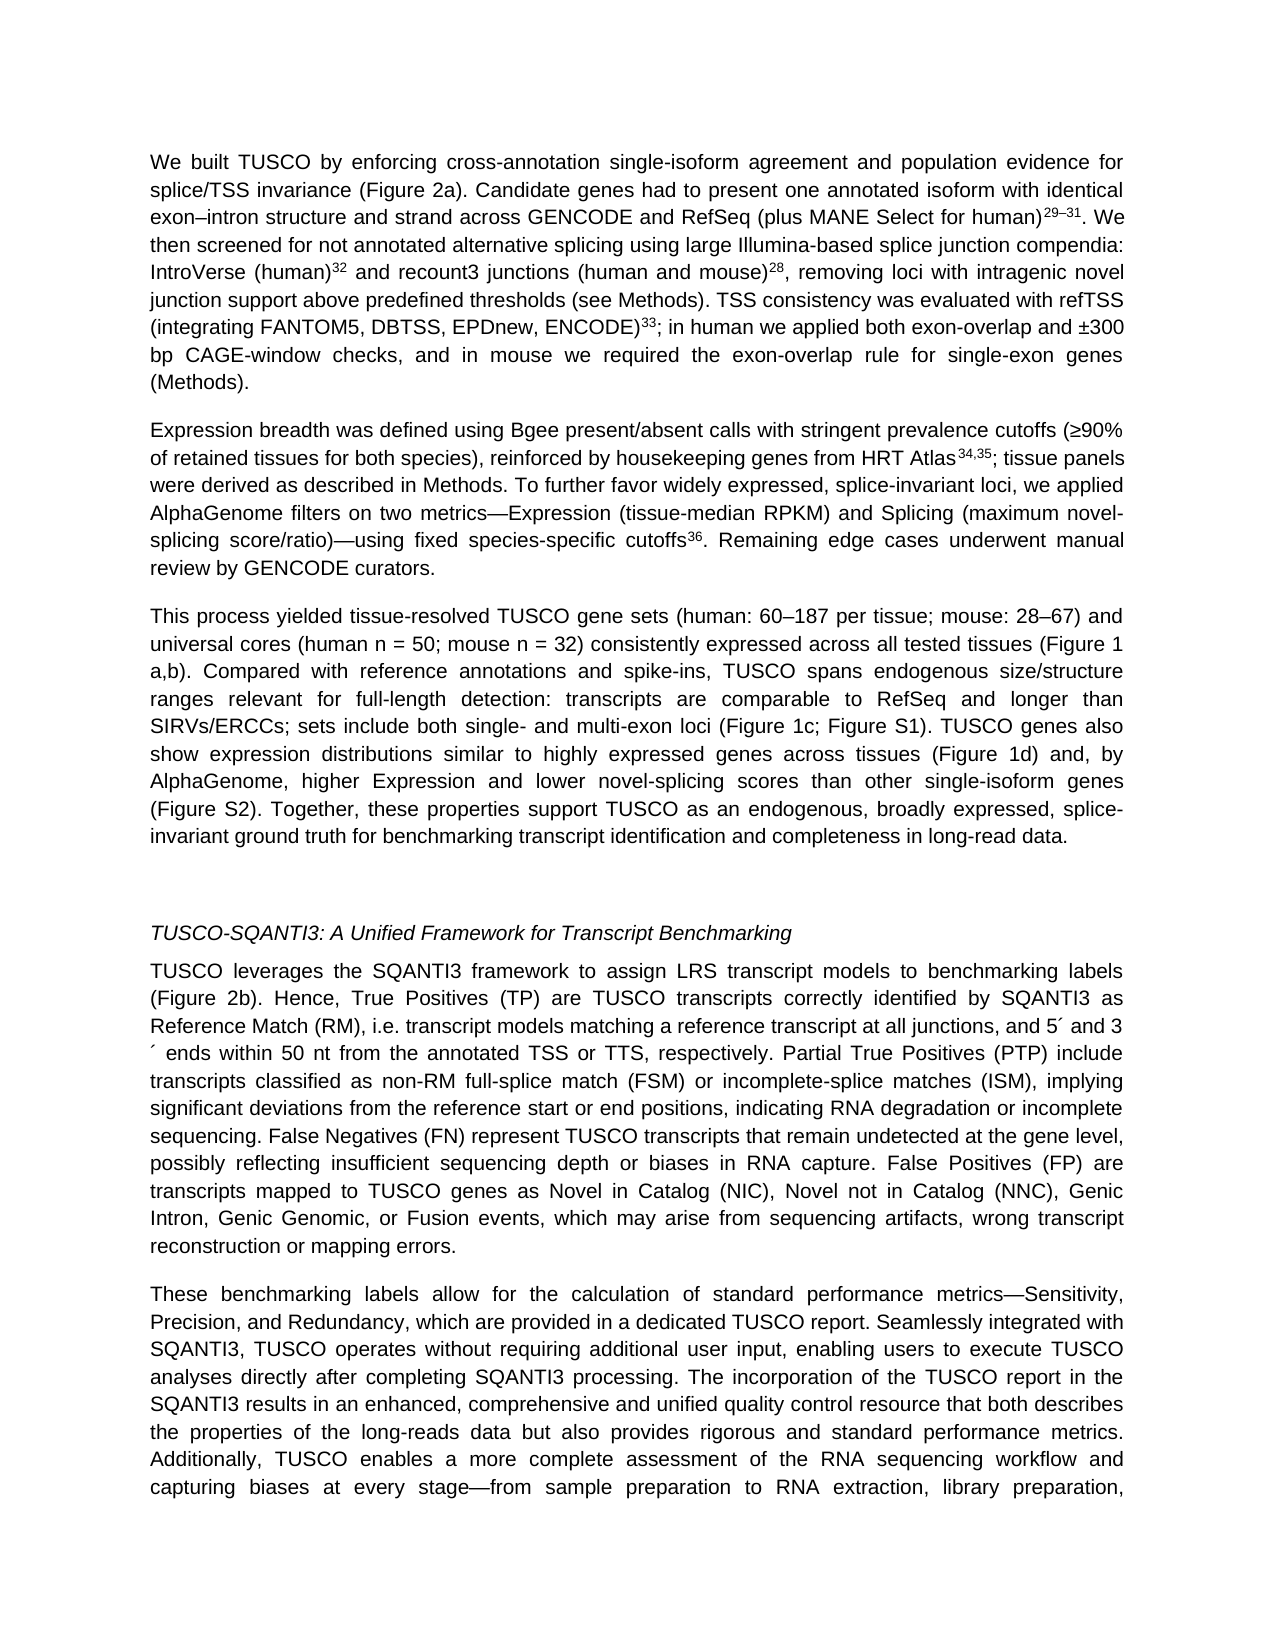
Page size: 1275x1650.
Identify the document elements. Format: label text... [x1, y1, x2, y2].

text TUSCO leverages the SQANTI3 framework to assign LRS transcript models to benchmarking labels (Figure 2b). Hence, True Positives (TP) are TUSCO transcripts correctly identified by SQANTI3 as Reference Match (RM), i.e. transcript models matching a reference transcript at all junctions, and 5´ and 3´ ends within 50 nt from the annotated TSS or TTS, respectively. Partial True Positives (PTP) include transcripts classified as non-RM full-splice match (FSM) or incomplete-splice matches (ISM), implying significant deviations from the reference start or end positions, indicating RNA degradation or incomplete sequencing. False Negatives (FN) represent TUSCO transcripts that remain undetected at the gene level, possibly reflecting insufficient sequencing depth or biases in RNA capture. False Positives (FP) are transcripts mapped to TUSCO genes as Novel in Catalog (NIC), Novel not in Catalog (NNC), Genic Intron, Genic Genomic, or Fusion events, which may arise from sequencing artifacts, wrong transcript reconstruction or mapping errors. [150, 959, 1125, 1258]
text We built TUSCO by enforcing cross-annotation single-isoform agreement and population evidence for splice/TSS invariance (Figure 2a). Candidate genes had to present one annotated isoform with identical exon–intron structure and strand across GENCODE and RefSeq (plus MANE Select for human)29–31. We then screened for not annotated alternative splicing using large Illumina-based splice junction compendia: IntroVerse (human)32 and recount3 junctions (human and mouse)28, removing loci with intragenic novel junction support above predefined thresholds (see Methods). TSS consistency was evaluated with refTSS (integrating FANTOM5, DBTSS, EPDnew, ENCODE)33; in human we applied both exon-overlap and ±300 bp CAGE-window checks, and in mouse we required the exon-overlap rule for single-exon genes (Methods). [150, 150, 1125, 394]
text TUSCO-SQANTI3: A Unified Framework for Transcript Benchmarking [150, 921, 1125, 945]
text These benchmarking labels allow for the calculation of standard performance metrics—Sensitivity, Precision, and Redundancy, which are provided in a dedicated TUSCO report. Seamlessly integrated with SQANTI3, TUSCO operates without requiring additional user input, enabling users to execute TUSCO analyses directly after completing SQANTI3 processing. The incorporation of the TUSCO report in the SQANTI3 results in an enhanced, comprehensive and unified quality control resource that both describes the properties of the long-reads data but also provides rigorous and standard performance metrics. Additionally, TUSCO enables a more complete assessment of the RNA sequencing workflow and capturing biases at every stage—from sample preparation to RNA extraction, library preparation, [150, 1282, 1125, 1498]
text Expression breadth was defined using Bgee present/absent calls with stringent prevalence cutoffs (≥90% of retained tissues for both species), reinforced by housekeeping genes from HRT Atlas34,35; tissue panels were derived as described in Methods. To further favor widely expressed, splice-invariant loci, we applied AlphaGenome filters on two metrics—Expression (tissue-median RPKM) and Splicing (maximum novel-splicing score/ratio)—using fixed species-specific cutoffs36. Remaining edge cases underwent manual review by GENCODE curators. [150, 418, 1125, 580]
text This process yielded tissue-resolved TUSCO gene sets (human: 60–187 per tissue; mouse: 28–67) and universal cores (human n = 50; mouse n = 32) consistently expressed across all tested tissues (Figure 1 a,b). Compared with reference annotations and spike-ins, TUSCO spans endogenous size/structure ranges relevant for full-length detection: transcripts are comparable to RefSeq and longer than SIRVs/ERCCs; sets include both single- and multi-exon loci (Figure 1c; Figure S1). TUSCO genes also show expression distributions similar to highly expressed genes across tissues (Figure 1d) and, by AlphaGenome, higher Expression and lower novel-splicing scores than other single-isoform genes (Figure S2). Together, these properties support TUSCO as an endogenous, broadly expressed, splice-invariant ground truth for benchmarking transcript identification and completeness in long-read data. [150, 604, 1125, 848]
